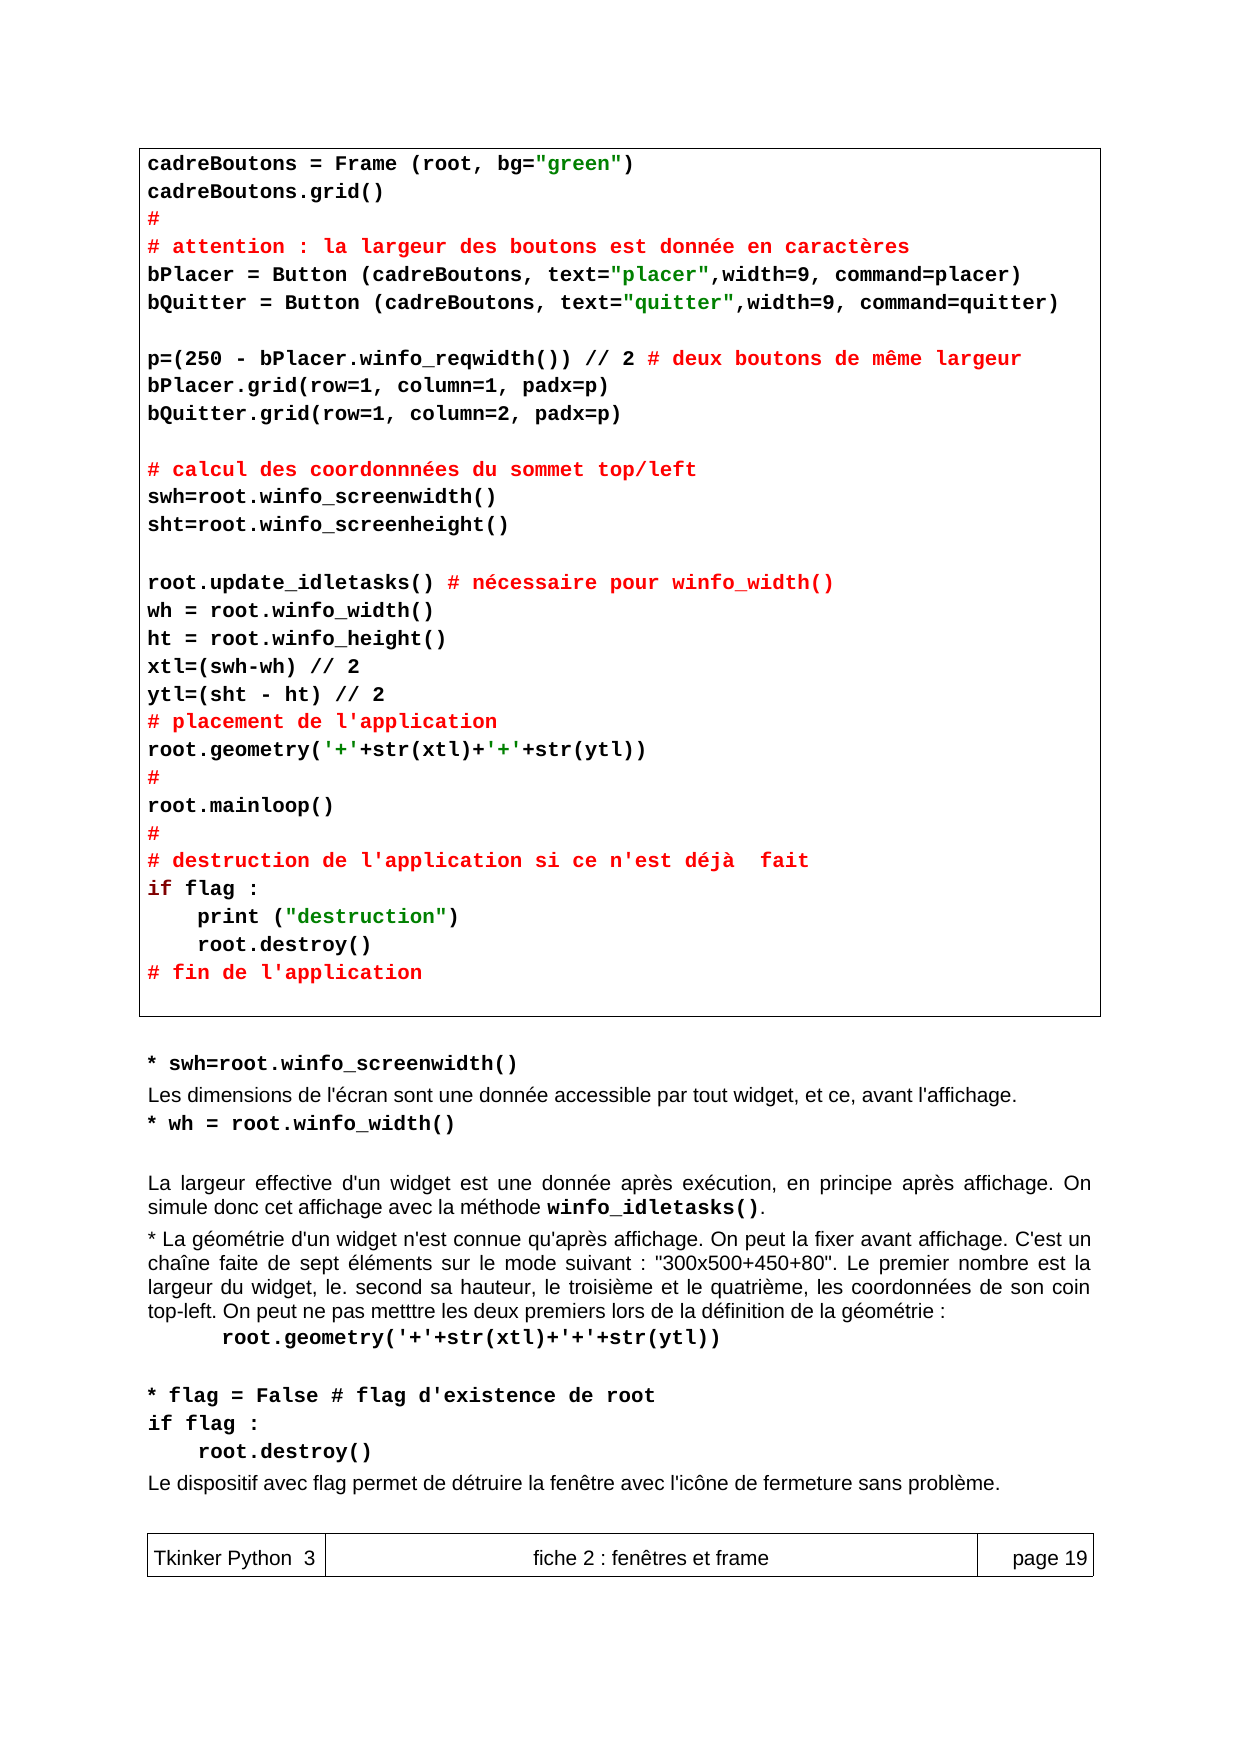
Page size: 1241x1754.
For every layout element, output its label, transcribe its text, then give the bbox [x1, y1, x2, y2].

subtitle if flag : [148, 1413, 1093, 1436]
subtitle * swh=root.winfo_screenwidth() [148, 1051, 1093, 1077]
text * La géométrie d'un widget n'est connue qu'après affichage. On peut la fixer avant affichage. C'est un chaîne faite de sept éléments sur le mode suivant : "300x500+450+80". Le premier nombre est la largeur du widget, le. second sa hauteur, le troisième et le quatrième, les coordonnées de son coin top-left. On peut ne pas metttre les deux premiers lors de la définition de la géométrie : [148, 1227, 1093, 1323]
subtitle * flag = False # flag d'existence de root [148, 1383, 1093, 1409]
subtitle root.destroy() [148, 1441, 1093, 1464]
subtitle * wh = root.winfo_width() [148, 1111, 1093, 1137]
text Le dispositif avec flag permet de détruire la fenêtre avec l'icône de fermeture sans problème. [148, 1471, 1093, 1494]
subtitle root.geometry('+'+str(xtl)+'+'+str(ytl)) [148, 1327, 1093, 1351]
text Les dimensions de l'écran sont une donnée accessible par tout widget, et ce, avant l'affichage. [148, 1083, 1093, 1107]
text La largeur effective d'un widget est une donnée après exécution, en principe après affichage. On simule donc cet affichage avec la méthode winfo_idletasks(). [148, 1171, 1093, 1221]
table_cell cadreBoutons = Frame (root, bg="green") cadreBoutons.grid() # # attention : la largeur des boutons est donnée en caractères bPlacer = Button (cadreBoutons, text="placer",width=9, command=placer) bQuitter = Button (cadreBoutons, text="quitter",width=9, command=quitter) p=(250 - bPlacer.winfo_reqwidth()) // 2 # deux boutons de même largeur bPlacer.grid(row=1, column=1, padx=p) bQuitter.grid(row=1, column=2, padx=p) # calcul des coordonnnées du sommet top/left swh=root.winfo_screenwidth() sht=root.winfo_screenheight() root.update_idletasks() # nécessaire pour winfo_width() wh = root.winfo_width() ht = root.winfo_height() xtl=(swh-wh) // 2 ytl=(sht - ht) // 2 # placement de l'application root.geometry('+'+str(xtl)+'+'+str(ytl)) # root.mainloop() # # destruction de l'application si ce n'est déjà fait if flag : print ("destruction") root.destroy() # fin de l'application [140, 149, 1100, 1016]
